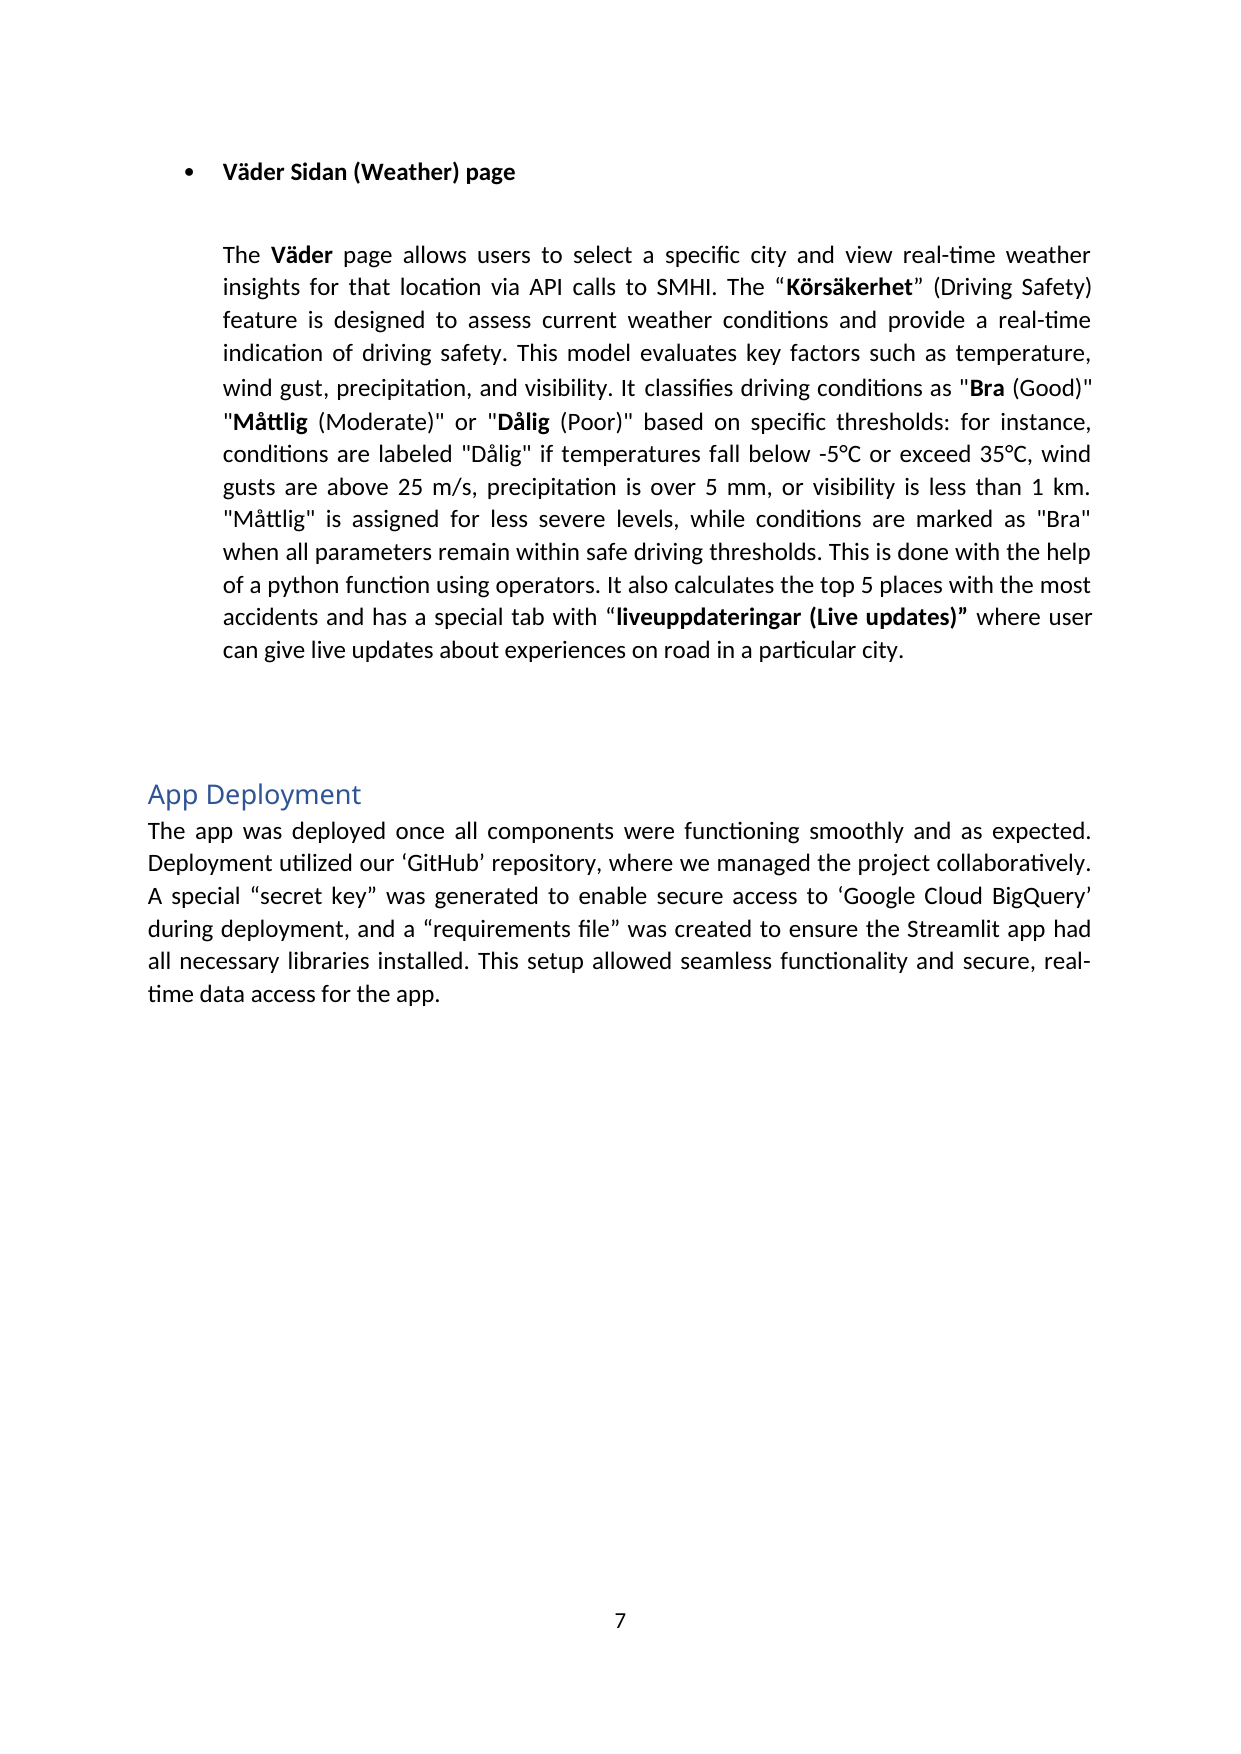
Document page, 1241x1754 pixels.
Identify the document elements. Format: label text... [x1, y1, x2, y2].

list The Väder page allows users to select a specific city and view real-time weather insights for that location via API calls to SMHI. The “Körsäkerhet” (Driving Safety) feature is designed to assess current weather conditions and provide a real-time indication of driving safety. This model evaluates key factors such as temperature, wind gust, precipitation, and visibility. It classifies driving conditions as "Bra (Good)" "Måttlig (Moderate)" or "Dålig (Poor)" based on specific thresholds: for instance, conditions are labeled "Dålig" if temperatures fall below -5°C or exceed 35°C, wind gusts are above 25 m/s, precipitation is over 5 mm, or visibility is less than 1 km. "Måttlig" is assigned for less severe levels, while conditions are marked as "Bra" when all parameters remain within safe driving thresholds. This is done with the help of a python function using operators. It also calculates the top 5 places with the most accidents and has a special tab with “liveuppdateringar (Live updates)” where user can give live updates about experiences on road in a particular city. [223, 239, 1093, 664]
list Väder Sidan (Weather) page [185, 156, 1093, 187]
text The app was deployed once all components were functioning smoothly and as expected. Deployment utilized our ‘GitHub’ repository, where we managed the project collaboratively. A special “secret key” was generated to enable secure access to ‘Google Cloud BigQuery’ during deployment, and a “requirements file” was created to ensure the Streamlit app had all necessary libraries installed. This setup allowed seamless functionality and secure, real-time data access for the app. [148, 815, 1093, 1008]
subtitle App Deployment [148, 776, 1093, 812]
